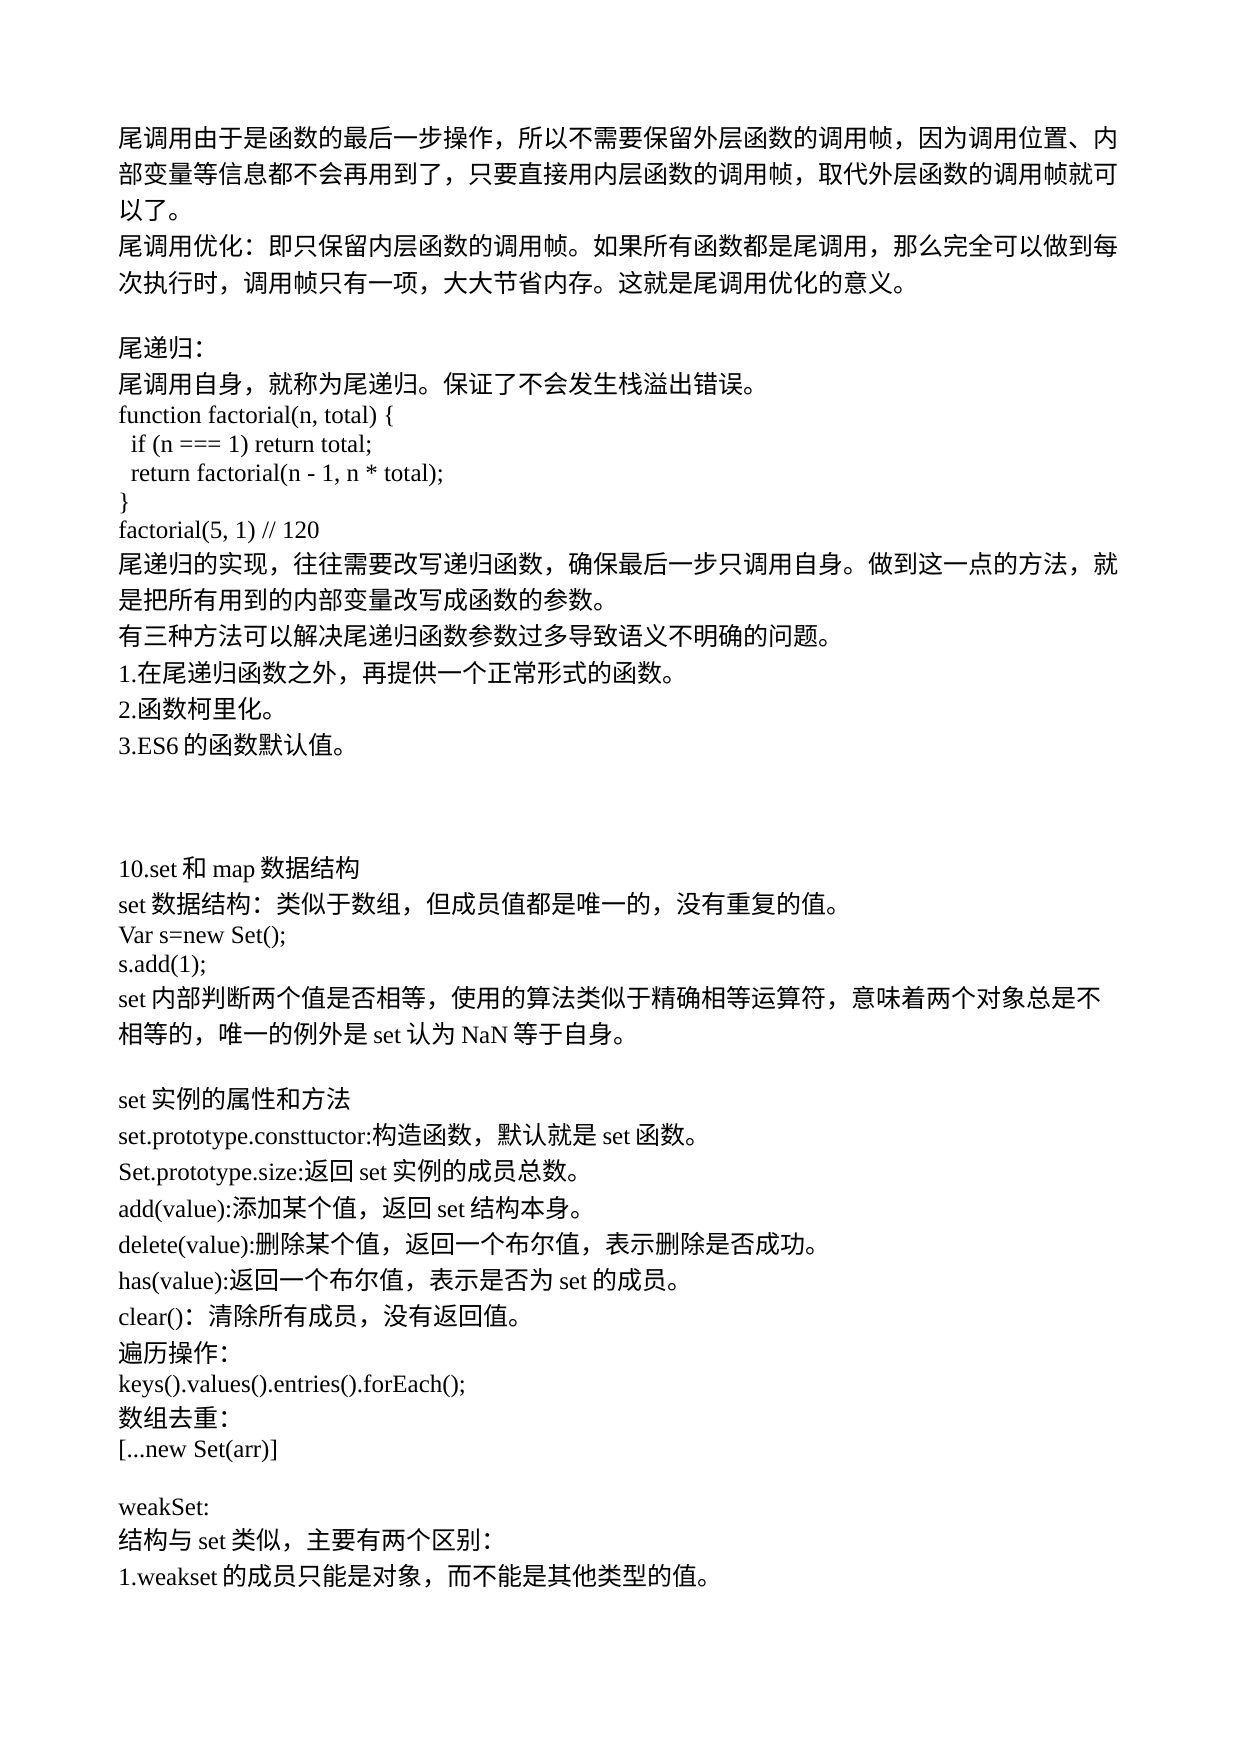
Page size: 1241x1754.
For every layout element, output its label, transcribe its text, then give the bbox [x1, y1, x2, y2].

text 有三种方法可以解决尾递归函数参数过多导致语义不明确的问题。 [118, 617, 1122, 653]
text Var s=new Set(); [118, 921, 1122, 949]
text has(value):返回一个布尔值，表示是否为set的成员。 [118, 1261, 1122, 1297]
text Set.prototype.size:返回set实例的成员总数。 [118, 1152, 1122, 1188]
text 结构与set类似，主要有两个区别： [118, 1521, 1122, 1557]
text keys().values().entries().forEach(); [118, 1369, 1122, 1398]
text set数据结构：类似于数组，但成员值都是唯一的，没有重复的值。 [118, 884, 1122, 921]
text 数组去重： [118, 1398, 1122, 1434]
text function factorial(n, total) { [118, 401, 1122, 429]
text delete(value):删除某个值，返回一个布尔值，表示删除是否成功。 [118, 1224, 1122, 1261]
text 尾递归的实现，往往需要改写递归函数，确保最后一步只调用自身。做到这一点的方法，就是把所有用到的内部变量改写成函数的参数。 [118, 544, 1122, 617]
text set实例的属性和方法 [118, 1079, 1122, 1116]
text 尾递归： [118, 328, 1122, 364]
text 尾调用优化：即只保留内层函数的调用帧。如果所有函数都是尾调用，那么完全可以做到每次执行时，调用帧只有一项，大大节省内存。这就是尾调用优化的意义。 [118, 227, 1122, 299]
text 10.set和map数据结构 [118, 848, 1122, 884]
text 遍历操作： [118, 1333, 1122, 1369]
text 2.函数柯里化。 [118, 689, 1122, 726]
text weakSet: [118, 1492, 1122, 1521]
text clear()：清除所有成员，没有返回值。 [118, 1297, 1122, 1333]
text add(value):添加某个值，返回set结构本身。 [118, 1188, 1122, 1224]
text } [118, 487, 1122, 516]
text 尾调用由于是函数的最后一步操作，所以不需要保留外层函数的调用帧，因为调用位置、内部变量等信息都不会再用到了，只要直接用内层函数的调用帧，取代外层函数的调用帧就可以了。 [118, 118, 1122, 227]
text s.add(1); [118, 949, 1122, 978]
text set.prototype.consttuctor:构造函数，默认就是set函数。 [118, 1116, 1122, 1152]
text [...new Set(arr)] [118, 1434, 1122, 1463]
text factorial(5, 1) // 120 [118, 516, 1122, 544]
text if (n === 1) return total; [118, 429, 1122, 458]
text 1.weakset的成员只能是对象，而不能是其他类型的值。 [118, 1557, 1122, 1593]
text return factorial(n - 1, n * total); [118, 458, 1122, 487]
text 尾调用自身，就称为尾递归。保证了不会发生栈溢出错误。 [118, 364, 1122, 401]
text 1.在尾递归函数之外，再提供一个正常形式的函数。 [118, 653, 1122, 689]
text set内部判断两个值是否相等，使用的算法类似于精确相等运算符，意味着两个对象总是不相等的，唯一的例外是set认为NaN等于自身。 [118, 978, 1122, 1051]
text 3.ES6的函数默认值。 [118, 726, 1122, 762]
